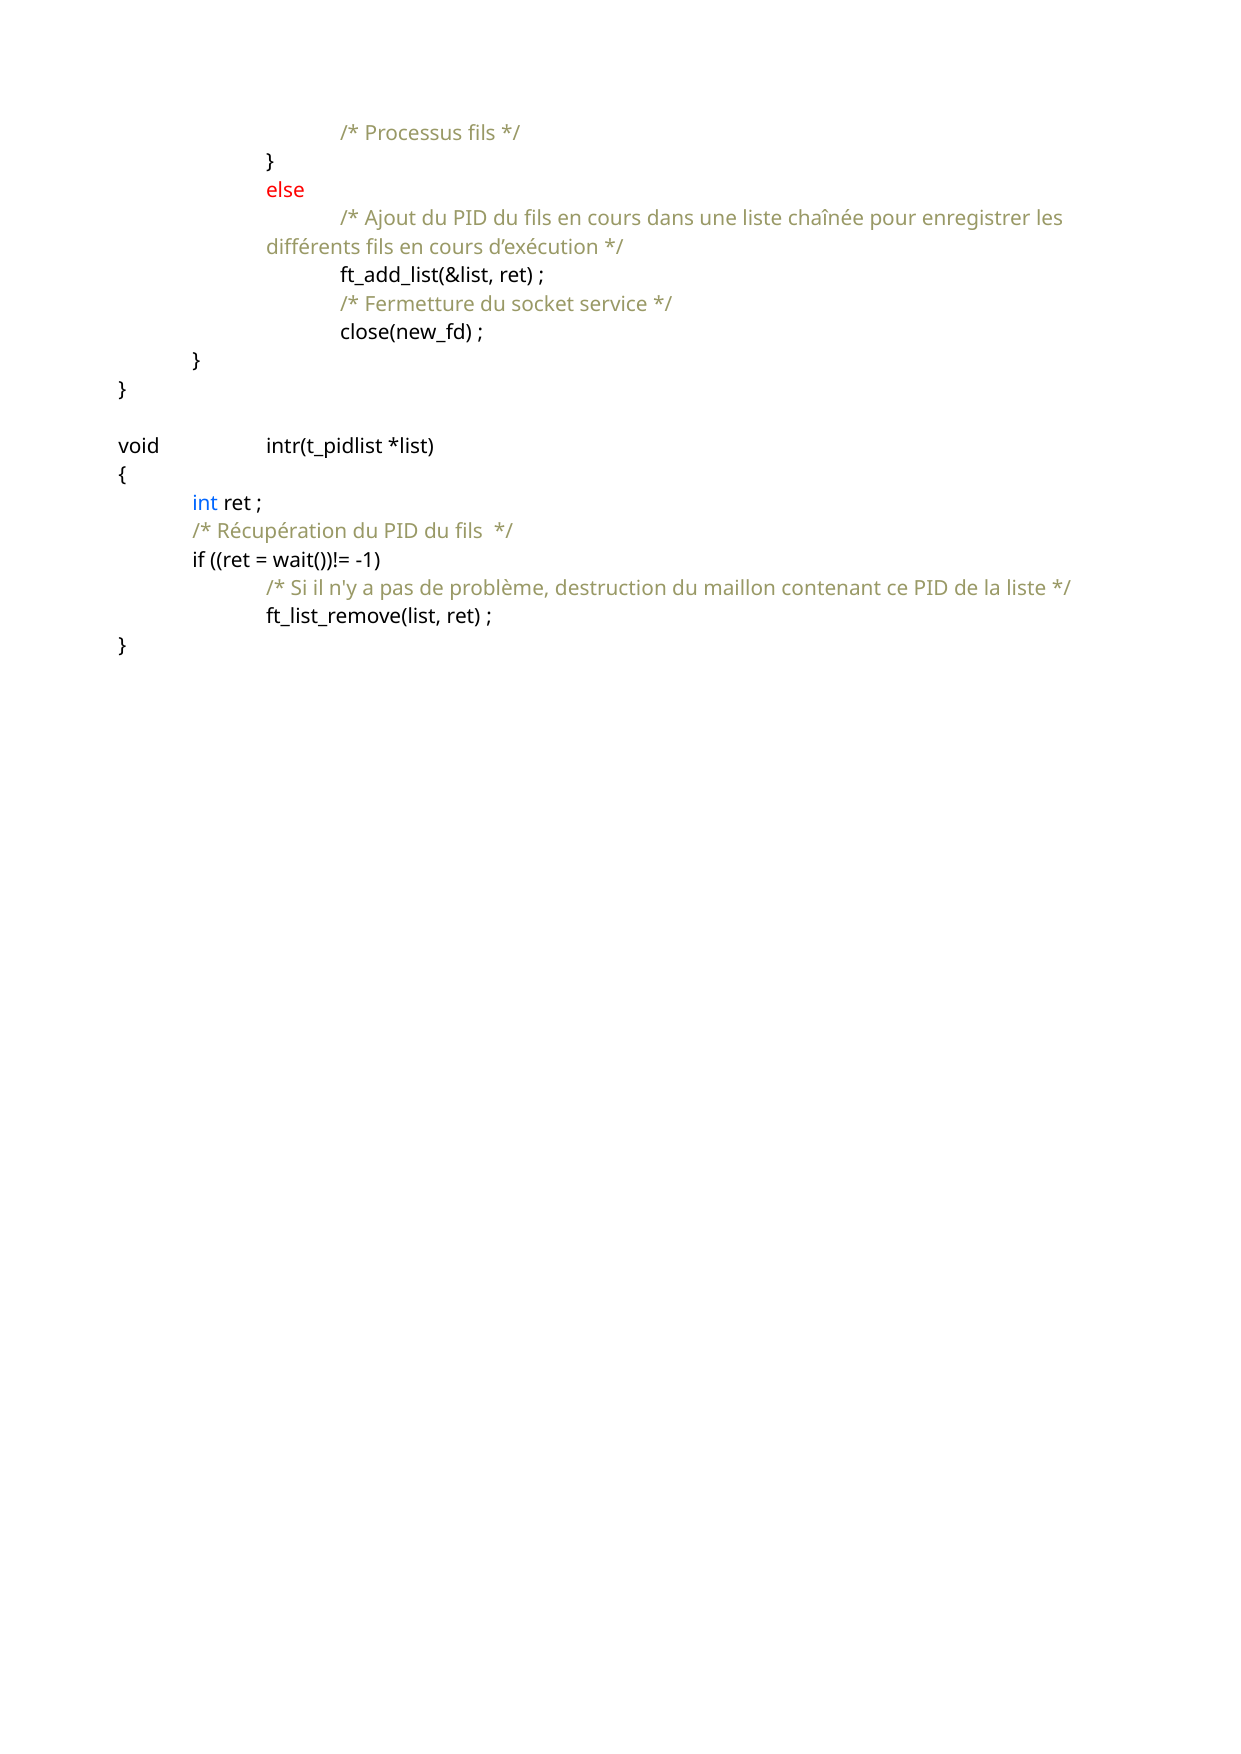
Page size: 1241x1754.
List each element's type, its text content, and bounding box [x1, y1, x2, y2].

text /* Si il n'y a pas de problème, destruction du maillon contenant ce PID de la liste */ [118, 573, 1122, 602]
text ft_add_list(&list, ret) ; [118, 260, 1122, 289]
text /* Processus fils */ [118, 118, 1122, 147]
text } [118, 374, 1122, 402]
text ft_list_remove(list, ret) ; [118, 602, 1122, 630]
text void intr(t_pidlist *list) [118, 431, 1122, 459]
text } [118, 346, 1122, 374]
text { [118, 459, 1122, 488]
text if ((ret = wait())!= -1) [118, 545, 1122, 573]
text /* Ajout du PID du fils en cours dans une liste chaînée pour enregistrer les différents fils en cours d’exécution */ [118, 203, 1122, 260]
text int ret ; [118, 488, 1122, 516]
text } [118, 630, 1122, 658]
text /* Récupération du PID du fils */ [118, 516, 1122, 545]
text else [118, 175, 1122, 203]
text } [118, 147, 1122, 175]
text close(new_fd) ; [118, 317, 1122, 346]
text /* Fermetture du socket service */ [118, 289, 1122, 317]
